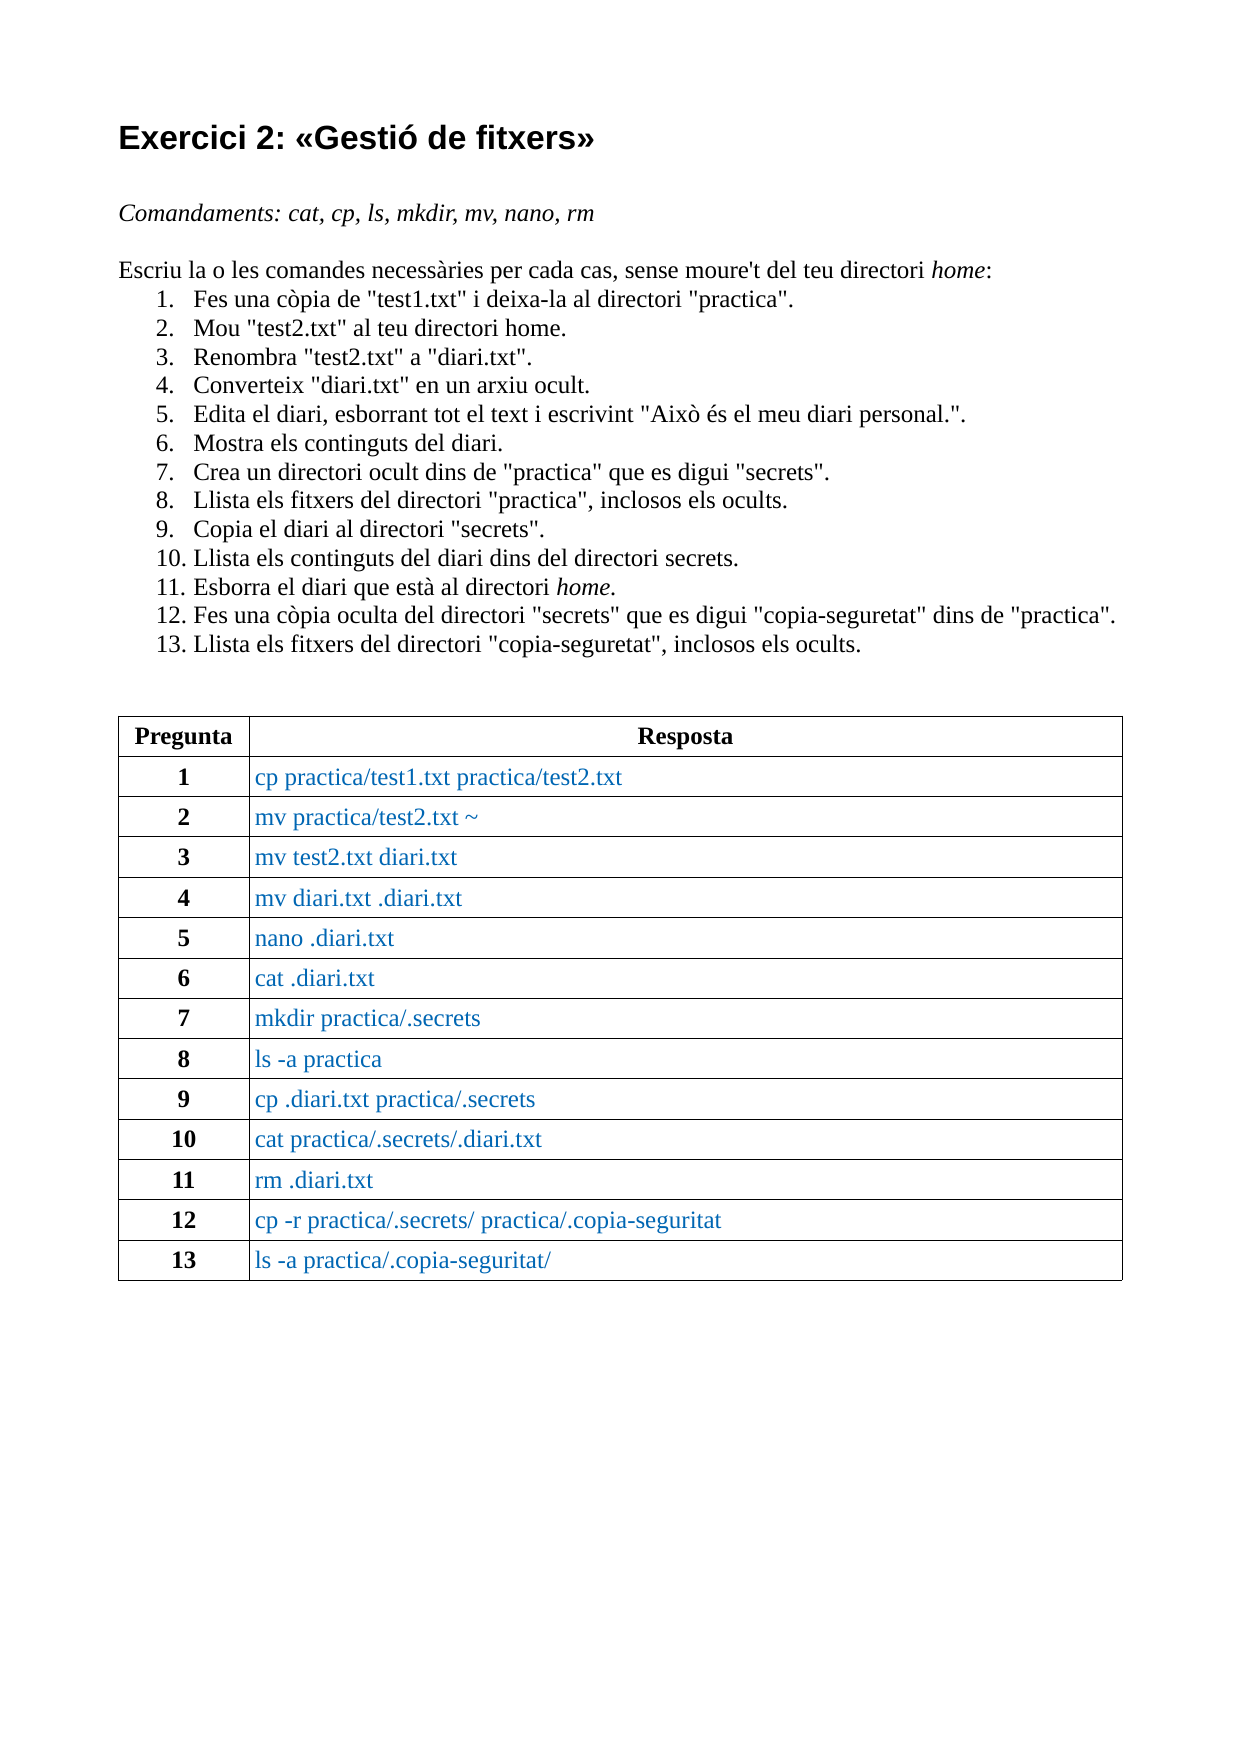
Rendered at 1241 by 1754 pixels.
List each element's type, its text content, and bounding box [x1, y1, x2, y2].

table_cell rm .diari.txt [250, 1160, 1122, 1199]
list Fes una còpia de "test1.txt" i deixa-la al directori "practica". [156, 284, 1122, 313]
table_cell mkdir practica/.secrets [250, 999, 1122, 1038]
table_cell 11 [119, 1160, 249, 1199]
table_cell 8 [119, 1039, 249, 1078]
table_cell mv diari.txt .diari.txt [250, 878, 1122, 917]
table_cell 12 [119, 1200, 249, 1239]
table_cell 3 [119, 837, 249, 877]
list Copia el diari al directori "secrets". [156, 514, 1122, 543]
list Renombra "test2.txt" a "diari.txt". [156, 342, 1122, 371]
list Edita el diari, esborrant tot el text i escrivint "Això és el meu diari personal.". [156, 399, 1122, 428]
text Comandaments: cat, cp, ls, mkdir, mv, nano, rm [118, 198, 1122, 227]
table_cell 9 [119, 1079, 249, 1119]
table_cell 2 [119, 797, 249, 836]
table_cell cp practica/test1.txt practica/test2.txt [250, 757, 1122, 796]
table_cell 5 [119, 918, 249, 957]
list Llista els fitxers del directori "practica", inclosos els ocults. [156, 486, 1122, 514]
table_cell cp .diari.txt practica/.secrets [250, 1079, 1122, 1119]
table_cell cp -r practica/.secrets/ practica/.copia-seguritat [250, 1200, 1122, 1239]
list Llista els continguts del diari dins del directori secrets. [156, 543, 1122, 572]
list Fes una còpia oculta del directori "secrets" que es digui "copia-seguretat" dins de "practica". [156, 601, 1122, 629]
table_cell nano .diari.txt [250, 918, 1122, 957]
list Mostra els continguts del diari. [156, 428, 1122, 457]
table_cell mv test2.txt diari.txt [250, 837, 1122, 877]
table_cell 7 [119, 999, 249, 1038]
table_cell 13 [119, 1241, 249, 1280]
table_cell cat .diari.txt [250, 959, 1122, 998]
table_cell ls -a practica [250, 1039, 1122, 1078]
text Escriu la o les comandes necessàries per cada cas, sense moure't del teu directori home: [118, 256, 1122, 284]
table_cell ls -a practica/.copia-seguritat/ [250, 1241, 1122, 1280]
table_cell 6 [119, 959, 249, 998]
table_cell 4 [119, 878, 249, 917]
list Mou "test2.txt" al teu directori home. [156, 313, 1122, 342]
list Converteix "diari.txt" en un arxiu ocult. [156, 371, 1122, 399]
list Esborra el diari que està al directori home. [156, 572, 1122, 601]
list Crea un directori ocult dins de "practica" que es digui "secrets". [156, 457, 1122, 486]
list Llista els fitxers del directori "copia-seguretat", inclosos els ocults. [156, 629, 1122, 658]
table_cell mv practica/test2.txt ~ [250, 797, 1122, 836]
subtitle Exercici 2: «Gestió de fitxers» [118, 118, 1122, 157]
table_cell 10 [119, 1120, 249, 1159]
table_cell 1 [119, 757, 249, 796]
table_cell cat practica/.secrets/.diari.txt [250, 1120, 1122, 1159]
table_header Pregunta [119, 717, 249, 756]
table_header Resposta [250, 717, 1122, 756]
